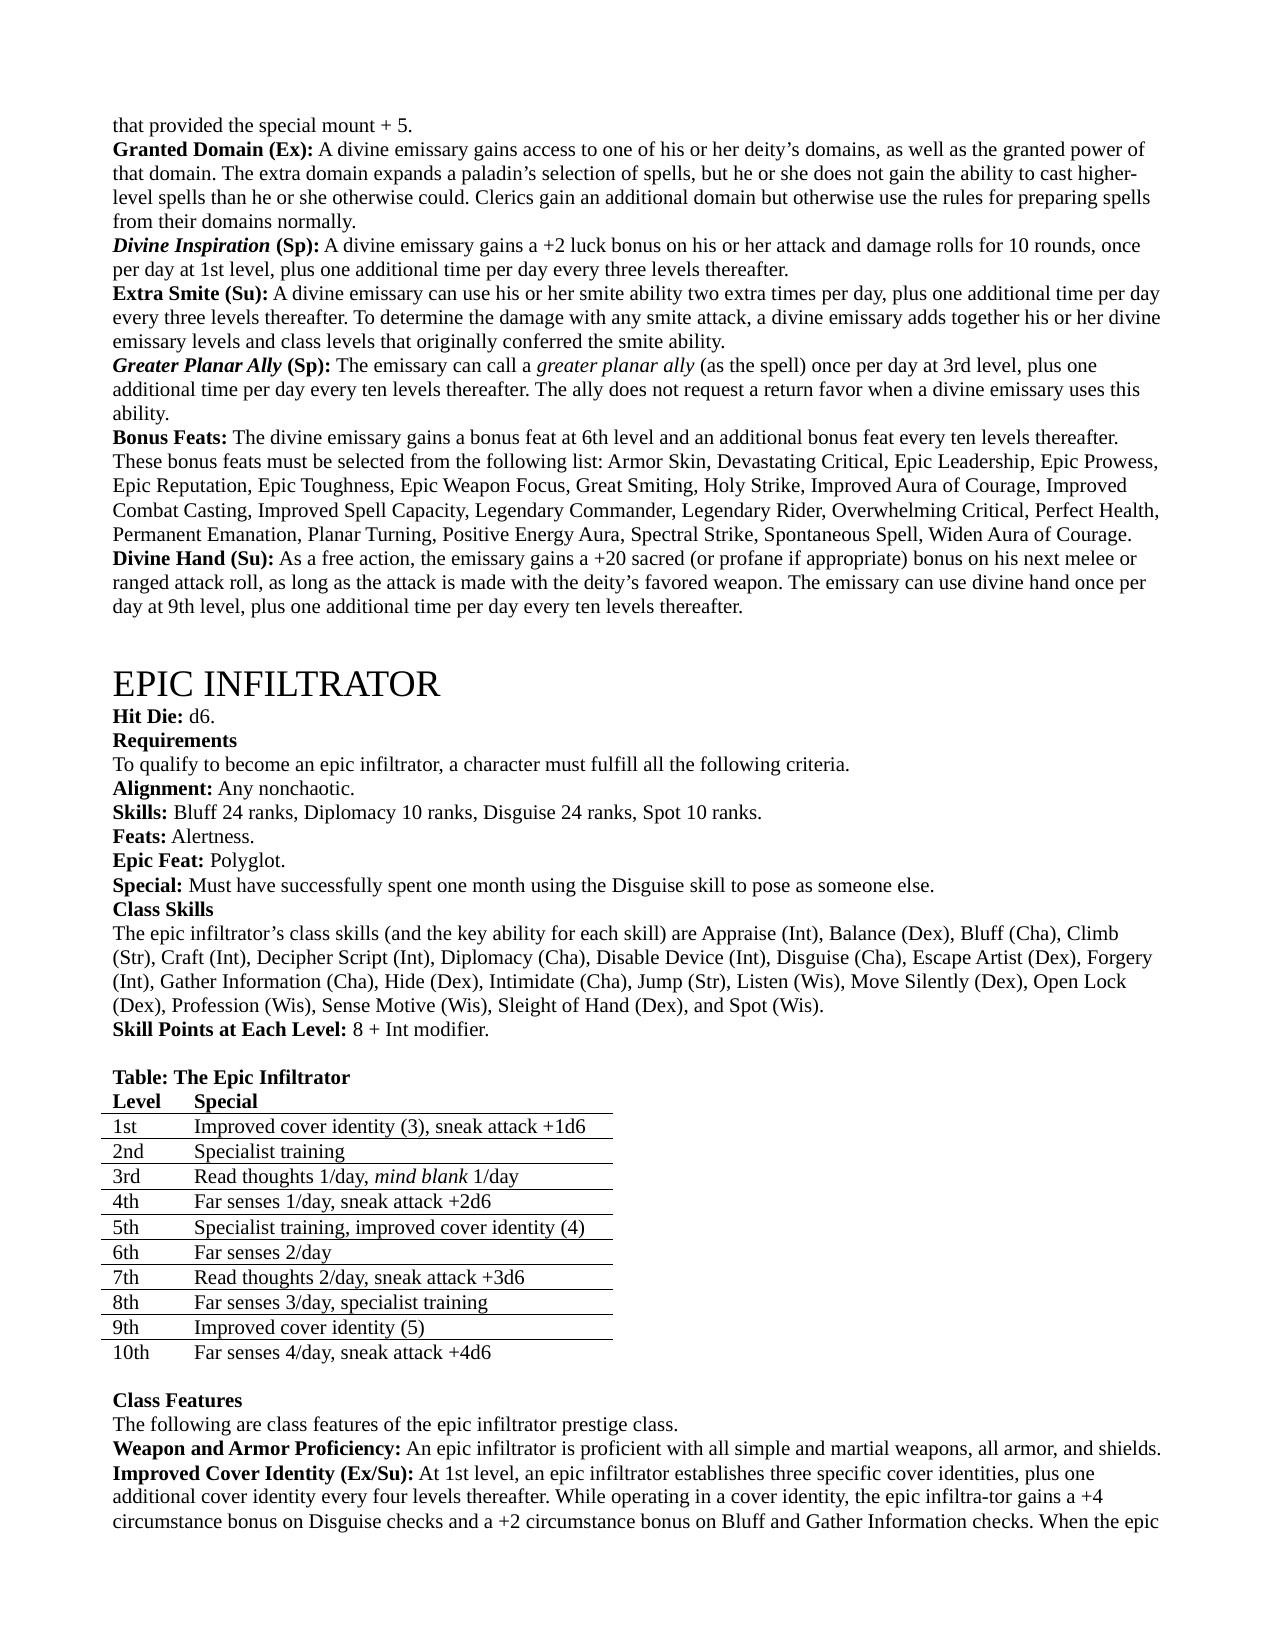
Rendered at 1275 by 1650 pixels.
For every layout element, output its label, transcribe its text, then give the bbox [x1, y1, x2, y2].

table_cell Far senses 4/day, sneak attack +4d6 [183, 1340, 613, 1364]
table_cell Improved cover identity (5) [183, 1315, 613, 1339]
table_cell 1st [101, 1114, 183, 1138]
text The following are class features of the epic infiltrator prestige class. [112, 1412, 1162, 1436]
table_cell Far senses 1/day, sneak attack +2d6 [183, 1190, 613, 1213]
text Table: The Epic Infiltrator [112, 1065, 1162, 1089]
text Class Skills [112, 897, 1162, 921]
table_cell Specialist training [183, 1139, 613, 1163]
text Divine Hand (Su): As a free action, the emissary gains a +20 sacred (or profane if appropriate) bonus on his next melee or ranged attack roll, as long as the attack is made with the deity’s favored weapon. The emissary can use divine hand once per day at 9th level, plus one additional time per day every ten levels thereafter. [112, 546, 1162, 618]
table_cell 10th [101, 1340, 183, 1364]
text Improved Cover Identity (Ex/Su): At 1st level, an epic infiltrator establishes three specific cover identities, plus one additional cover identity every four levels thereafter. While operating in a cover identity, the epic infiltra-tor gains a +4 circumstance bonus on Disguise checks and a +2 circumstance bonus on Bluff and Gather Information checks. When the epic [112, 1460, 1162, 1533]
table_cell Read thoughts 1/day, mind blank 1/day [183, 1164, 613, 1188]
table_cell 6th [101, 1240, 183, 1264]
text that provided the special mount + 5. [112, 112, 1162, 137]
table_cell 3rd [101, 1164, 183, 1188]
text Feats: Alertness. [112, 824, 1162, 848]
text Skills: Bluff 24 ranks, Diplomacy 10 ranks, Disguise 24 ranks, Spot 10 ranks. [112, 800, 1162, 824]
text Divine Inspiration (Sp): A divine emissary gains a +2 luck bonus on his or her attack and damage rolls for 10 rounds, once per day at 1st level, plus one additional time per day every three levels thereafter. [112, 233, 1162, 281]
text Hit Die: d6. [112, 704, 1162, 728]
text Skill Points at Each Level: 8 + Int modifier. [112, 1017, 1162, 1041]
text Greater Planar Ally (Sp): The emissary can call a greater planar ally (as the spell) once per day at 3rd level, plus one additional time per day every ten levels thereafter. The ally does not request a return favor when a divine emissary uses this ability. [112, 353, 1162, 425]
text Requirements [112, 728, 1162, 752]
table_cell 9th [101, 1315, 183, 1339]
table_cell Specialist training, improved cover identity (4) [183, 1215, 613, 1239]
text Special: Must have successfully spent one month using the Disguise skill to pose as someone else. [112, 872, 1162, 897]
table_cell Improved cover identity (3), sneak attack +1d6 [183, 1114, 613, 1138]
table_cell Far senses 2/day [183, 1240, 613, 1264]
text The epic infiltrator’s class skills (and the key ability for each skill) are Appraise (Int), Balance (Dex), Bluff (Cha), Climb (Str), Craft (Int), Decipher Script (Int), Diplomacy (Cha), Disable Device (Int), Disguise (Cha), Escape Artist (Dex), Forgery (Int), Gather Information (Cha), Hide (Dex), Intimidate (Cha), Jump (Str), Listen (Wis), Move Silently (Dex), Open Lock (Dex), Profession (Wis), Sense Motive (Wis), Sleight of Hand (Dex), and Spot (Wis). [112, 921, 1162, 1017]
table_cell 8th [101, 1290, 183, 1314]
table_cell Far senses 3/day, specialist training [183, 1290, 613, 1314]
table_cell 4th [101, 1190, 183, 1213]
table_cell 5th [101, 1215, 183, 1239]
text Extra Smite (Su): A divine emissary can use his or her smite ability two extra times per day, plus one additional time per day every three levels thereafter. To determine the damage with any smite attack, a divine emissary adds together his or her divine emissary levels and class levels that originally conferred the smite ability. [112, 281, 1162, 353]
text Epic Feat: Polyglot. [112, 848, 1162, 872]
text Bonus Feats: The divine emissary gains a bonus feat at 6th level and an additional bonus feat every ten levels thereafter. These bonus feats must be selected from the following list: Armor Skin, Devastating Critical, Epic Leadership, Epic Prowess, Epic Reputation, Epic Toughness, Epic Weapon Focus, Great Smiting, Holy Strike, Improved Aura of Courage, Improved Combat Casting, Improved Spell Capacity, Legendary Commander, Legendary Rider, Overwhelming Critical, Perfect Health, Permanent Emanation, Planar Turning, Positive Energy Aura, Spectral Strike, Spontaneous Spell, Widen Aura of Courage. [112, 425, 1162, 546]
text Weapon and Armor Proficiency: An epic infiltrator is proficient with all simple and martial weapons, all armor, and shields. [112, 1436, 1162, 1460]
table_header Special [183, 1089, 613, 1113]
subtitle Class Features [112, 1388, 1162, 1412]
text Alignment: Any nonchaotic. [112, 776, 1162, 800]
table_cell 7th [101, 1265, 183, 1289]
subtitle EPIC INFILTRATOR [112, 661, 1162, 704]
table_header Level [101, 1089, 183, 1113]
text To qualify to become an epic infiltrator, a character must fulfill all the following criteria. [112, 752, 1162, 776]
table_cell 2nd [101, 1139, 183, 1163]
text Granted Domain (Ex): A divine emissary gains access to one of his or her deity’s domains, as well as the granted power of that domain. The extra domain expands a paladin’s selection of spells, but he or she does not gain the ability to cast higher-level spells than he or she otherwise could. Clerics gain an additional domain but otherwise use the rules for preparing spells from their domains normally. [112, 137, 1162, 233]
table_cell Read thoughts 2/day, sneak attack +3d6 [183, 1265, 613, 1289]
